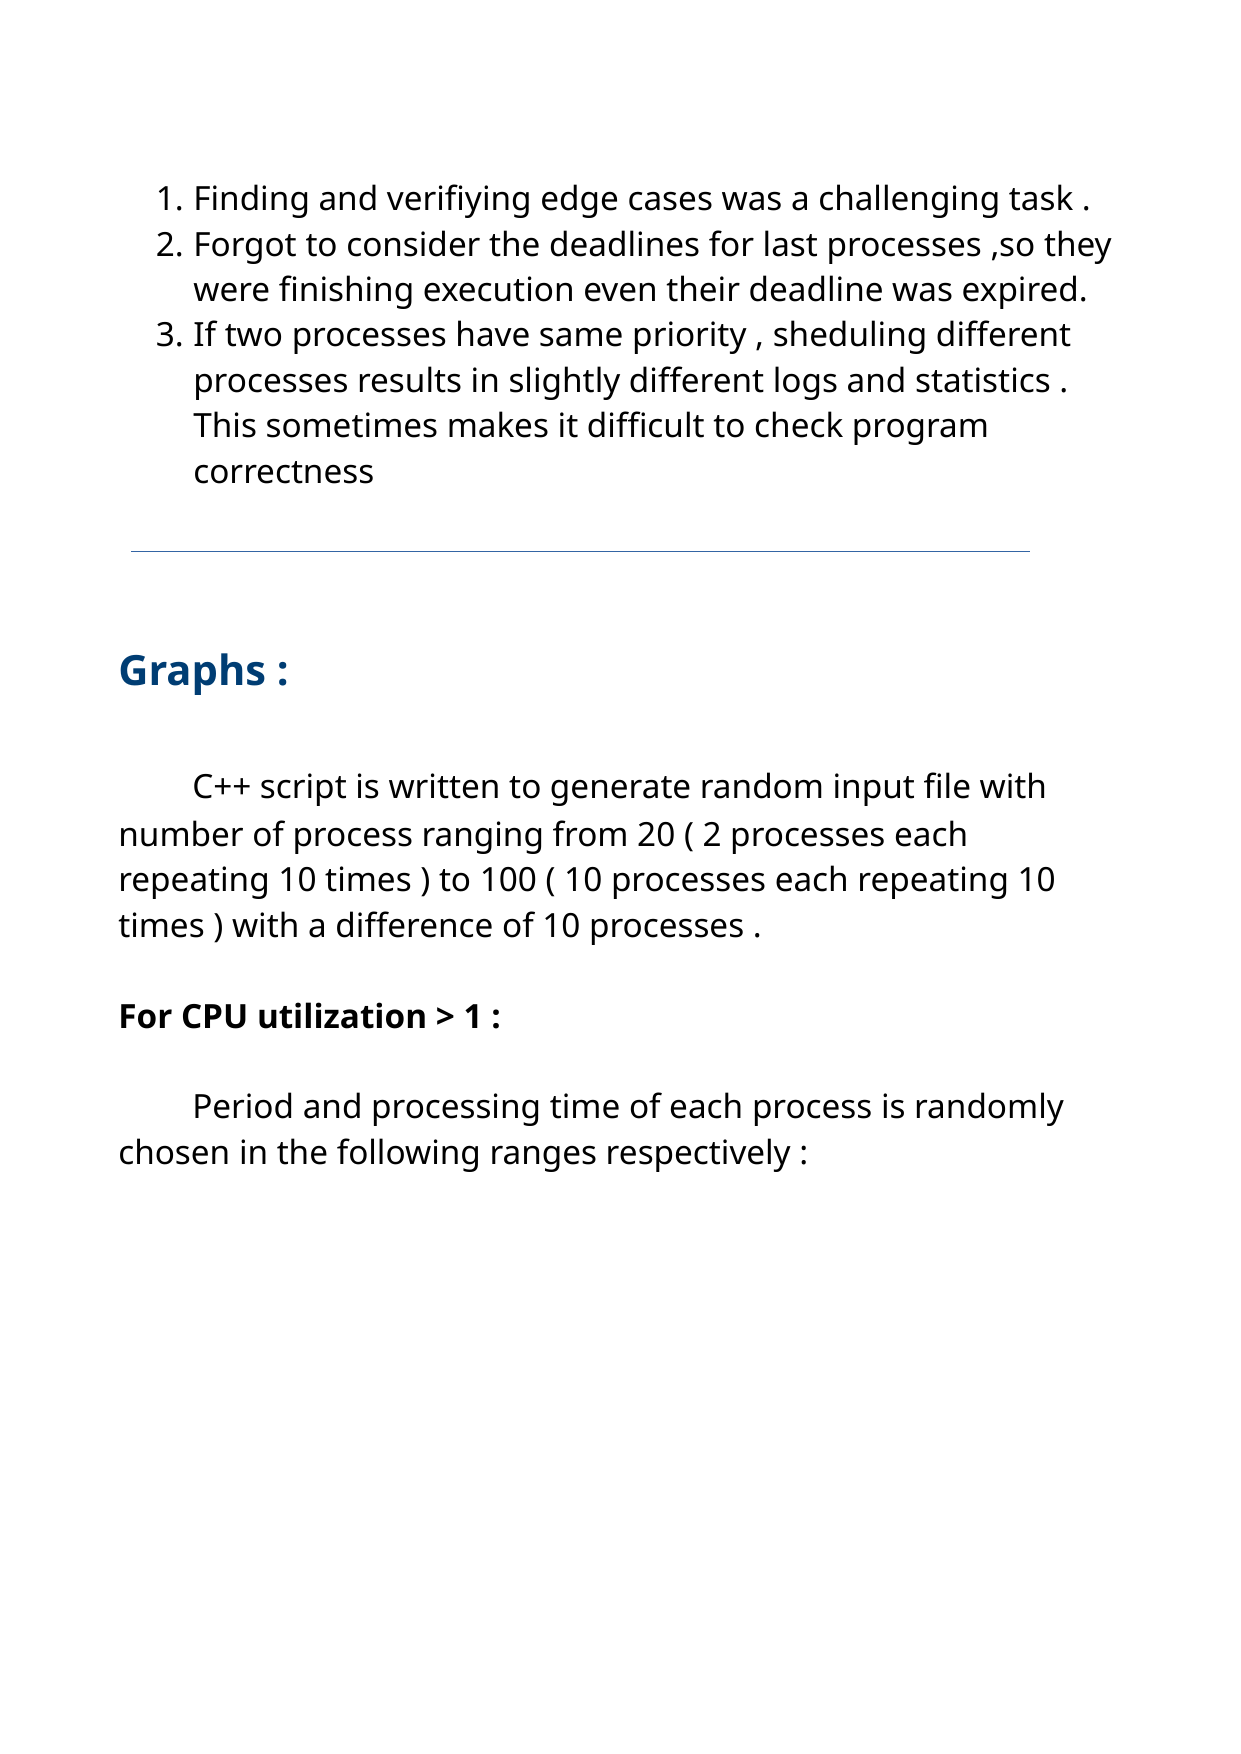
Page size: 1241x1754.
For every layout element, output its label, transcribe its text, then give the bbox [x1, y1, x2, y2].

list Finding and verifiying edge cases was a challenging task . [156, 175, 1122, 220]
text C++ script is written to generate random input file with number of process ranging from 20 ( 2 processes each repeating 10 times ) to 100 ( 10 processes each repeating 10 times ) with a difference of 10 processes . [118, 754, 1122, 947]
text Period and processing time of each process is randomly chosen in the following ranges respectively : [118, 1083, 1122, 1174]
list Forgot to consider the deadlines for last processes ,so they were finishing execution even their deadline was expired. [156, 220, 1122, 311]
text Graphs : [118, 640, 1122, 697]
text For CPU utilization > 1 : [118, 992, 1122, 1038]
list If two processes have same priority , sheduling different processes results in slightly different logs and statistics . This sometimes makes it difficult to check program correctness [156, 311, 1122, 493]
